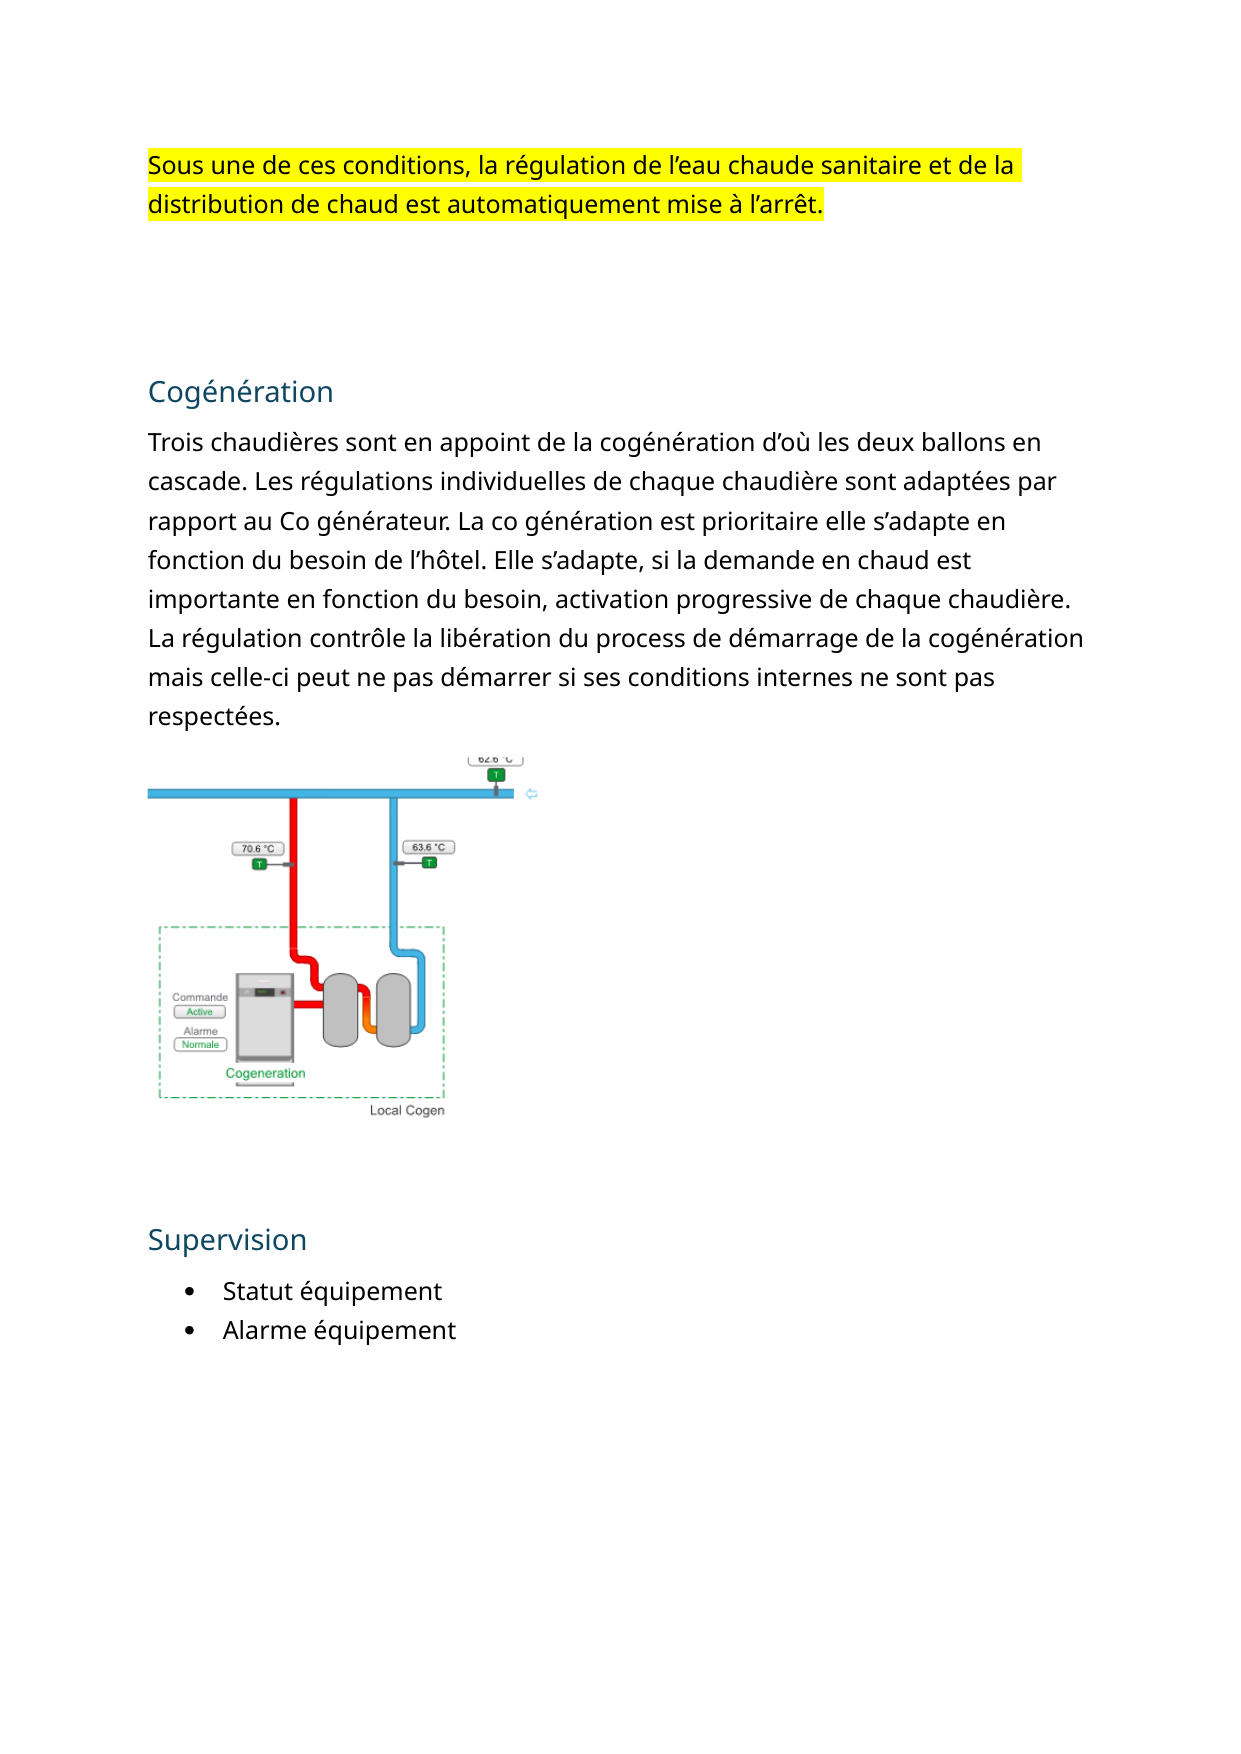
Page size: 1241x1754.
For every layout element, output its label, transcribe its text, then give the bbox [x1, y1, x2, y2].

subtitle Supervision [148, 1219, 1093, 1259]
text Trois chaudières sont en appoint de la cogénération d’où les deux ballons en cascade. Les régulations individuelles de chaque chaudière sont adaptées par rapport au Co générateur. La co génération est prioritaire elle s’adapte en fonction du besoin de l’hôtel. Elle s’adapte, si la demande en chaud est importante en fonction du besoin, activation progressive de chaque chaudière. La régulation contrôle la libération du process de démarrage de la cogénération mais celle-ci peut ne pas démarrer si ses conditions internes ne sont pas respectées. [148, 425, 1093, 733]
subtitle Cogénération [148, 371, 1093, 411]
list Statut équipement [185, 1273, 1093, 1308]
list Alarme équipement [185, 1313, 1093, 1347]
text Sous une de ces conditions, la régulation de l’eau chaude sanitaire et de la distribution de chaud est automatiquement mise à l’arrêt. [148, 148, 1093, 221]
